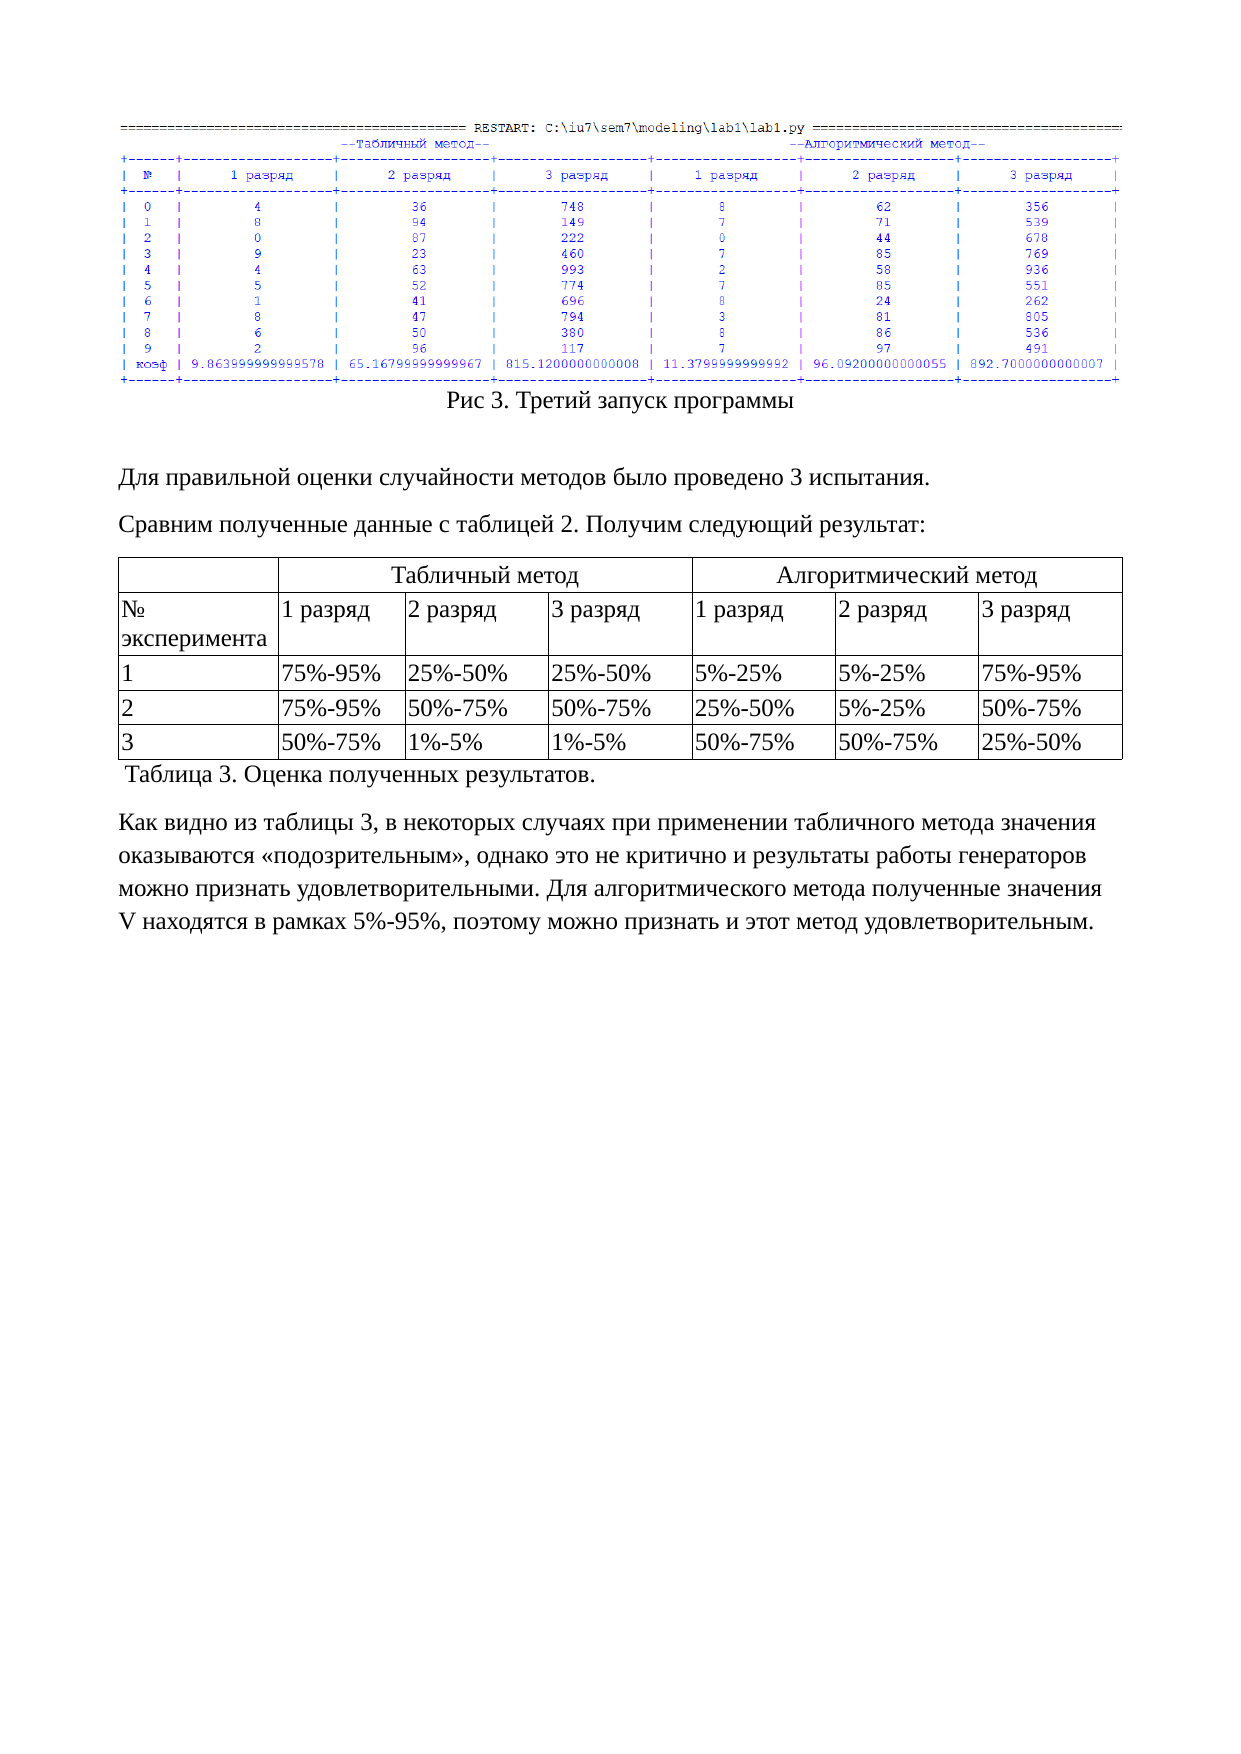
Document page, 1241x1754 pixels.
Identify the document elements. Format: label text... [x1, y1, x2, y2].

table_cell 3 [119, 725, 278, 759]
table_cell 2 разряд [406, 593, 548, 655]
picture [118, 118, 1123, 386]
table_cell 1 разряд [693, 593, 835, 655]
table_cell 5%-25% [693, 656, 835, 690]
table_cell 50%-75% [979, 691, 1122, 724]
table_cell 25%-50% [406, 656, 548, 690]
table_cell 50%-75% [836, 725, 978, 759]
table_cell 50%-75% [279, 725, 405, 759]
text Как видно из таблицы 3, в некоторых случаях при применении табличного метода значения оказываются «подозрительным», однако это не критично и результаты работы генераторов можно признать удовлетворительными. Для алгоритмического метода полученные значения V находятся в рамках 5%-95%, поэтому можно признать и этот метод удовлетворительным. [118, 807, 1122, 934]
table_cell 3 разряд [979, 593, 1122, 655]
table_cell 50%-75% [549, 691, 692, 724]
table_header Алгоритмический метод [693, 558, 1122, 592]
table_cell 5%-25% [836, 691, 978, 724]
table_cell 25%-50% [693, 691, 835, 724]
text Сравним полученные данные с таблицей 2. Получим следующий результат: [118, 509, 1122, 538]
table_cell 1%-5% [549, 725, 692, 759]
table_cell 1 [119, 656, 278, 690]
table_cell № эксперимента [119, 593, 278, 655]
table_cell 5%-25% [836, 656, 978, 690]
table_cell Рис 3. Третий запуск программы [118, 386, 1122, 414]
table_cell 1%-5% [406, 725, 548, 759]
table_header Табличный метод [279, 558, 692, 592]
table_cell 75%-95% [979, 656, 1122, 690]
table_cell 1 разряд [279, 593, 405, 655]
table_cell 50%-75% [406, 691, 548, 724]
table_cell 25%-50% [549, 656, 692, 690]
table_header [119, 558, 278, 592]
table_cell 25%-50% [979, 725, 1122, 759]
table_cell 75%-95% [279, 691, 405, 724]
table_cell 2 [119, 691, 278, 724]
text Для правильной оценки случайности методов было проведено 3 испытания. [118, 462, 1122, 490]
table_cell 2 разряд [836, 593, 978, 655]
table_cell 50%-75% [693, 725, 835, 759]
table_cell 3 разряд [549, 593, 692, 655]
text Таблица 3. Оценка полученных результатов. [118, 760, 1122, 788]
table_cell 75%-95% [279, 656, 405, 690]
